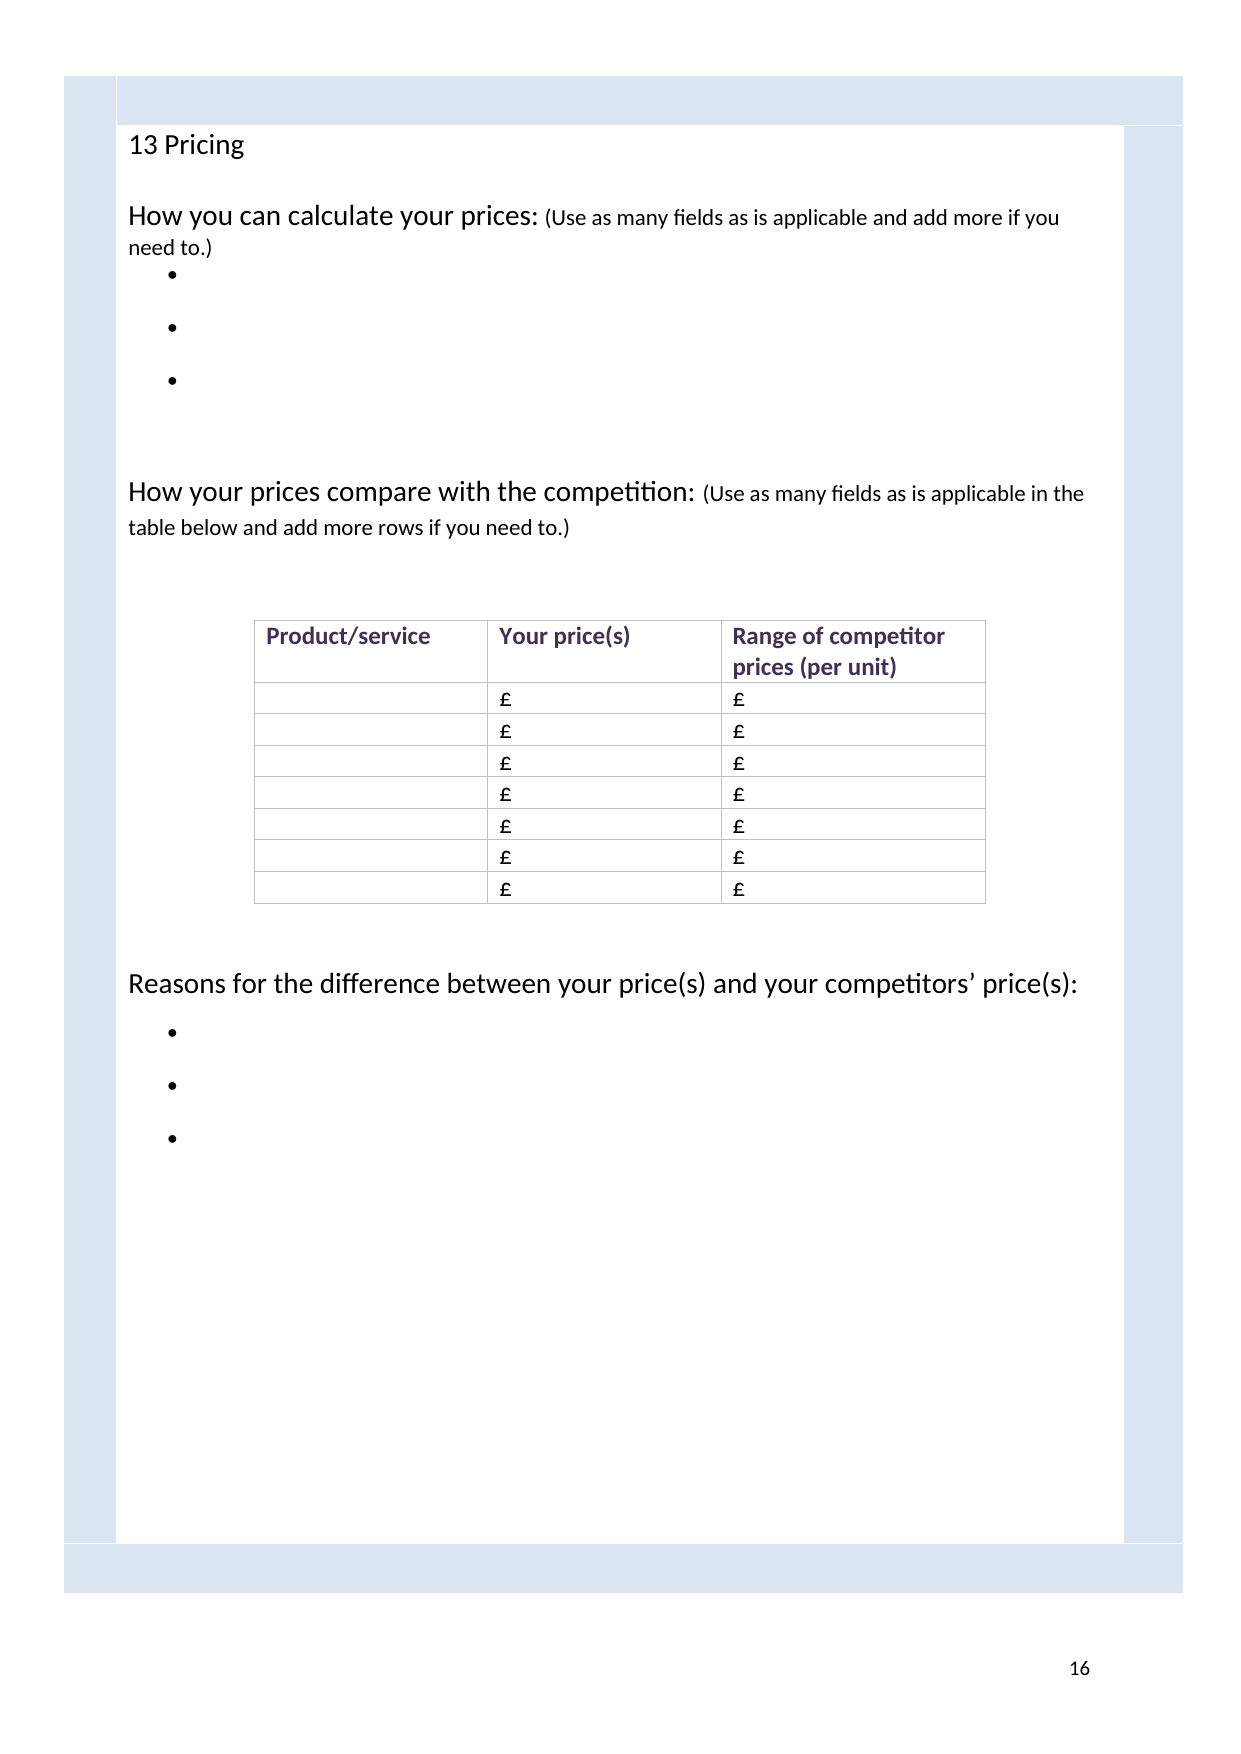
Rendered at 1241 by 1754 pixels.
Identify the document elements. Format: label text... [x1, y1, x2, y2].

table_cell £ [722, 777, 985, 808]
table_cell £ [722, 683, 985, 713]
table_cell £ [722, 840, 985, 871]
table_cell £ [722, 714, 985, 745]
table_cell [255, 840, 487, 871]
table_cell £ [722, 809, 985, 839]
table_header Product/service [255, 621, 487, 682]
table_cell [255, 683, 487, 713]
table_cell [117, 76, 1183, 125]
table_cell [64, 76, 116, 1543]
table_cell £ [722, 746, 985, 776]
table_cell £ [488, 840, 721, 871]
table_cell [255, 777, 487, 808]
table_cell [1124, 126, 1183, 1543]
table_cell [255, 809, 487, 839]
table_header Your price(s) [488, 621, 721, 682]
table_cell £ [488, 872, 721, 902]
table_cell [255, 872, 487, 902]
table_cell £ [722, 872, 985, 902]
table_cell £ [488, 683, 721, 713]
table_header Range of competitor prices (per unit) [722, 621, 985, 682]
table_cell 13 Pricing How you can calculate your prices: (Use as many fields as is applicable and add more if you need to.) How your prices compare with the competition: (Use as many fields as is applicable in the table below and add more rows if you need to.) Reasons for the difference between your price(s) and your competitors’ price(s): [117, 126, 1123, 1543]
table_cell £ [488, 809, 721, 839]
table_cell £ [488, 714, 721, 745]
table_cell £ [488, 746, 721, 776]
table_cell [255, 746, 487, 776]
table_cell £ [488, 777, 721, 808]
table_cell [64, 1544, 1183, 1593]
table_cell [255, 714, 487, 745]
